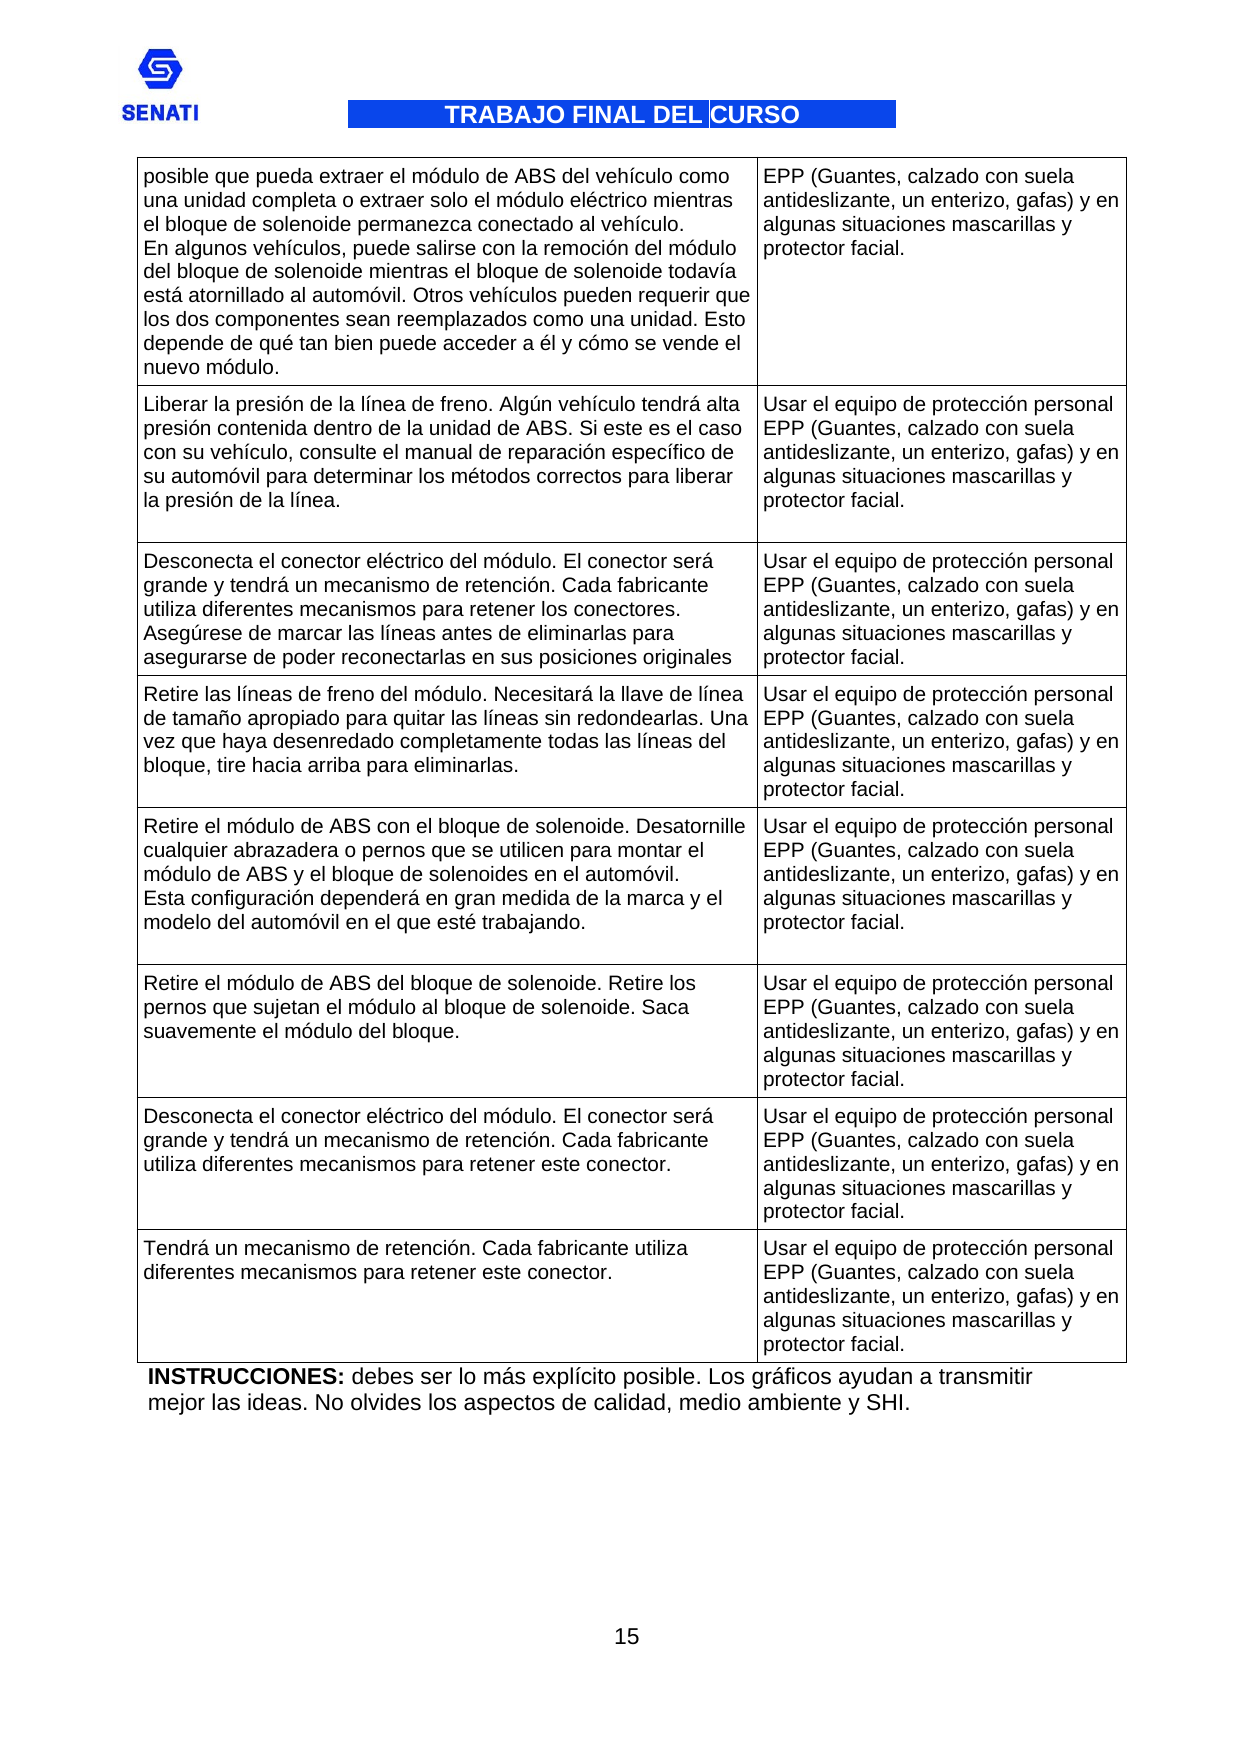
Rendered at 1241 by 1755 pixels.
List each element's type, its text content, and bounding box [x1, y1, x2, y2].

text INSTRUCCIONES: debes ser lo más explícito posible. Los gráficos ayudan a transmitir mejor las ideas. No olvides los aspectos de calidad, medio ambiente y SHI. [148, 1363, 1088, 1416]
table_cell Tendrá un mecanismo de retención. Cada fabricante utiliza diferentes mecanismos para retener este conector. [138, 1230, 757, 1362]
table_cell Usar el equipo de protección personal EPP (Guantes, calzado con suela antideslizante, un enterizo, gafas) y en algunas situaciones mascarillas y protector facial. [758, 543, 1126, 674]
table_cell Usar el equipo de protección personal EPP (Guantes, calzado con suela antideslizante, un enterizo, gafas) y en algunas situaciones mascarillas y protector facial. [758, 676, 1126, 807]
table_cell Desconecta el conector eléctrico del módulo. El conector será grande y tendrá un mecanismo de retención. Cada fabricante utiliza diferentes mecanismos para retener este conector. [138, 1098, 757, 1229]
table_cell Usar el equipo de protección personal EPP (Guantes, calzado con suela antideslizante, un enterizo, gafas) y en algunas situaciones mascarillas y protector facial. [758, 808, 1126, 964]
picture [118, 46, 201, 124]
table_cell Usar el equipo de protección personal EPP (Guantes, calzado con suela antideslizante, un enterizo, gafas) y en algunas situaciones mascarillas y protector facial. [758, 965, 1126, 1097]
table_cell Retire el módulo de ABS del bloque de solenoide. Retire los pernos que sujetan el módulo al bloque de solenoide. Saca suavemente el módulo del bloque. [138, 965, 757, 1097]
table_cell Usar el equipo de protección personal EPP (Guantes, calzado con suela antideslizante, un enterizo, gafas) y en algunas situaciones mascarillas y protector facial. [758, 386, 1126, 542]
table_cell Usar el equipo de protección personal EPP (Guantes, calzado con suela antideslizante, un enterizo, gafas) y en algunas situaciones mascarillas y protector facial. [758, 1230, 1126, 1362]
table_cell Retire las líneas de freno del módulo. Necesitará la llave de línea de tamaño apropiado para quitar las líneas sin redondearlas. Una vez que haya desenredado completamente todas las líneas del bloque, tire hacia arriba para eliminarlas. [138, 676, 757, 807]
table_cell Retire el módulo de ABS con el bloque de solenoide. Desatornille cualquier abrazadera o pernos que se utilicen para montar el módulo de ABS y el bloque de solenoides en el automóvil. Esta configuración dependerá en gran medida de la marca y el modelo del automóvil en el que esté trabajando. [138, 808, 757, 964]
table_cell Usar el equipo de protección personal EPP (Guantes, calzado con suela antideslizante, un enterizo, gafas) y en algunas situaciones mascarillas y protector facial. [758, 1098, 1126, 1229]
table_cell posible que pueda extraer el módulo de ABS del vehículo como una unidad completa o extraer solo el módulo eléctrico mientras el bloque de solenoide permanezca conectado al vehículo. En algunos vehículos, puede salirse con la remoción del módulo del bloque de solenoide mientras el bloque de solenoide todavía está atornillado al automóvil. Otros vehículos pueden requerir que los dos componentes sean reemplazados como una unidad. Esto depende de qué tan bien puede acceder a él y cómo se vende el nuevo módulo. [138, 158, 757, 385]
table_cell Desconecta el conector eléctrico del módulo. El conector será grande y tendrá un mecanismo de retención. Cada fabricante utiliza diferentes mecanismos para retener los conectores. Asegúrese de marcar las líneas antes de eliminarlas para asegurarse de poder reconectarlas en sus posiciones originales [138, 543, 757, 674]
table_cell Liberar la presión de la línea de freno. Algún vehículo tendrá alta presión contenida dentro de la unidad de ABS. Si este es el caso con su vehículo, consulte el manual de reparación específico de su automóvil para determinar los métodos correctos para liberar la presión de la línea. [138, 386, 757, 542]
table_cell EPP (Guantes, calzado con suela antideslizante, un enterizo, gafas) y en algunas situaciones mascarillas y protector facial. [758, 158, 1126, 385]
